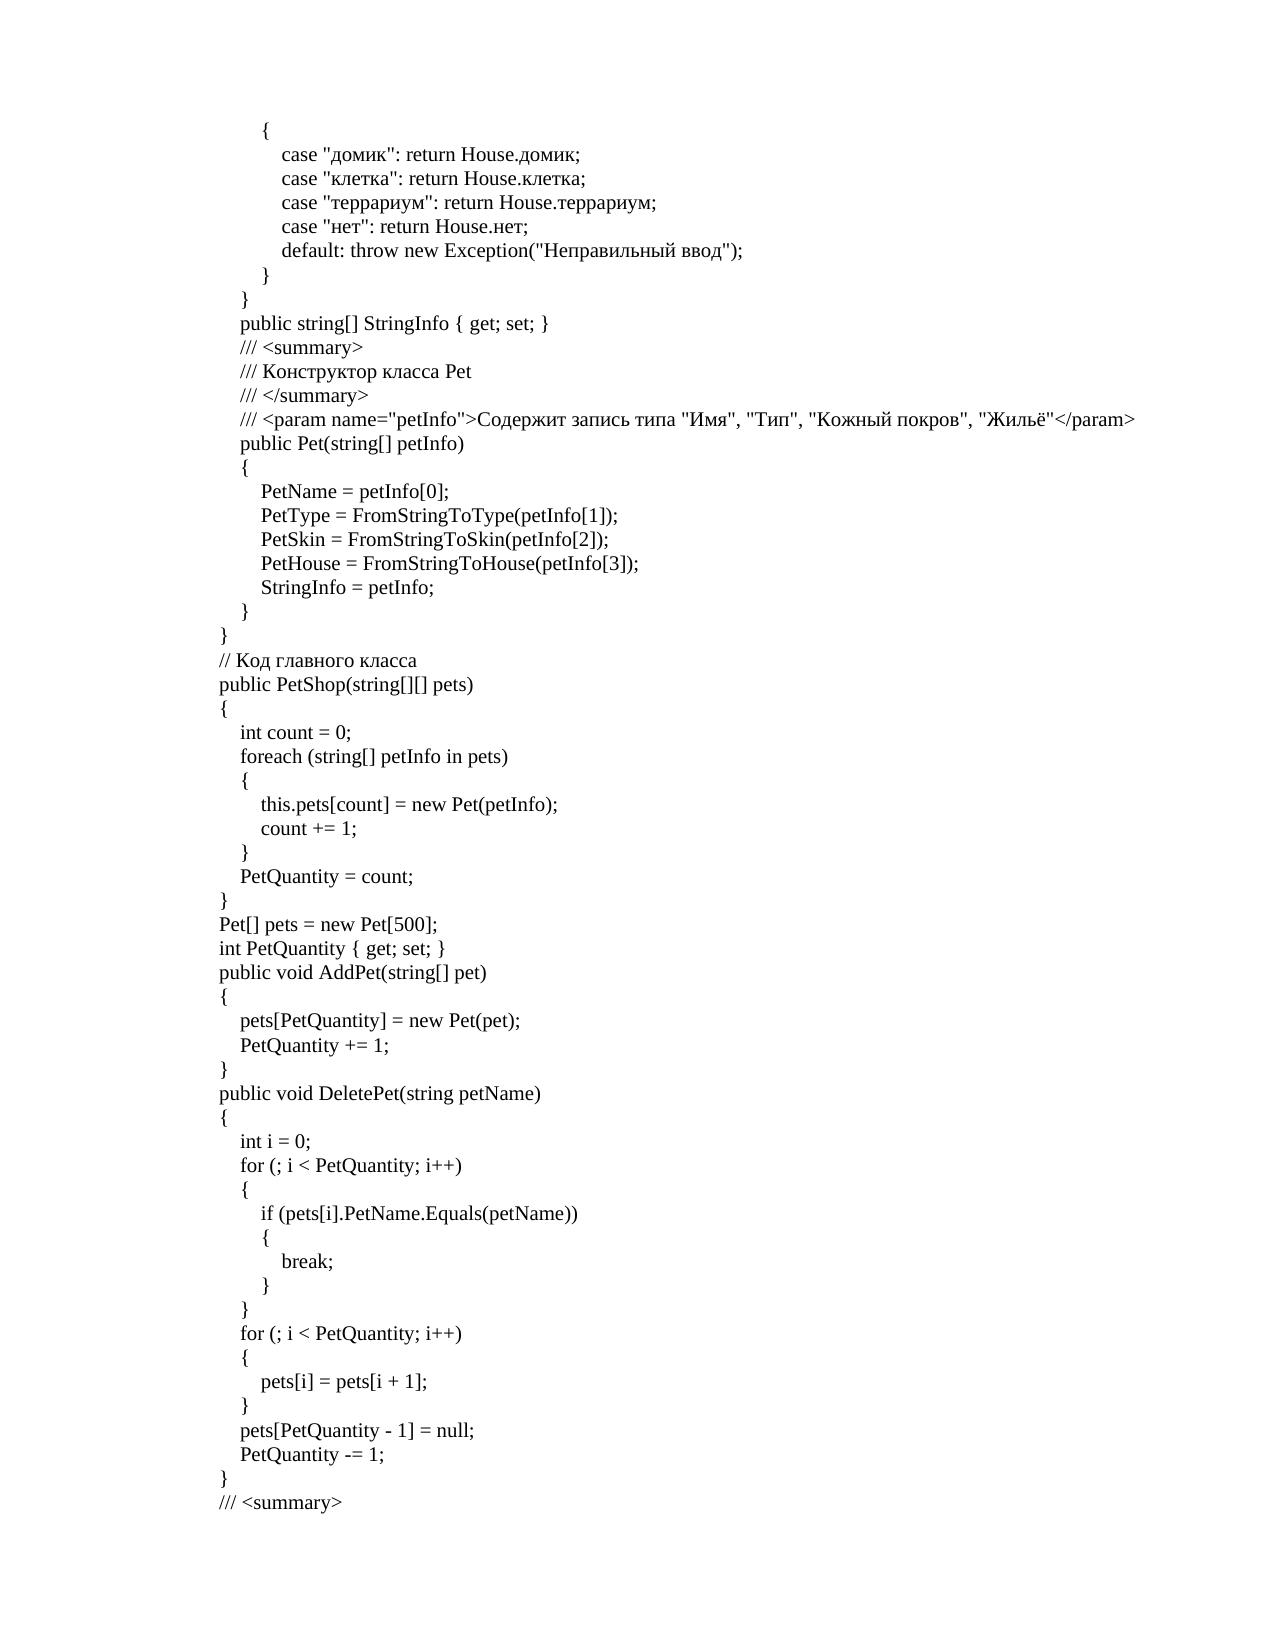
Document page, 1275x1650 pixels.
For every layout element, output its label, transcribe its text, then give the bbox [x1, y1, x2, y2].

text this.pets[count] = new Pet(petInfo); [177, 792, 1216, 816]
text PetQuantity = count; [177, 864, 1216, 888]
text case "нет": return House.нет; [177, 214, 1216, 238]
text int count = 0; [177, 720, 1216, 744]
text PetSkin = FromStringToSkin(petInfo[2]); [177, 527, 1216, 551]
text public void DeletePet(string petName) [177, 1081, 1216, 1105]
text public string[] StringInfo { get; set; } [177, 311, 1216, 335]
text // Код главного класса [177, 647, 1216, 672]
text PetHouse = FromStringToHouse(petInfo[3]); [177, 551, 1216, 575]
text count += 1; [177, 816, 1216, 840]
text { [177, 1225, 1216, 1249]
text { [177, 455, 1216, 479]
text case "террариум": return House.террариум; [177, 190, 1216, 214]
text { [177, 1105, 1216, 1129]
text { [177, 118, 1216, 142]
text } [177, 623, 1216, 647]
text /// <param name="petInfo">Содержит запись типа "Имя", "Тип", "Кожный покров", "Жильё"</param> [177, 407, 1216, 431]
text { [177, 696, 1216, 720]
text StringInfo = petInfo; [177, 575, 1216, 599]
text break; [177, 1249, 1216, 1273]
text } [177, 287, 1216, 311]
text default: throw new Exception("Неправильный ввод"); [177, 238, 1216, 262]
text Pet[] pets = new Pet[500]; [177, 912, 1216, 936]
text /// <summary> [177, 1490, 1216, 1514]
text public void AddPet(string[] pet) [177, 960, 1216, 984]
text } [177, 599, 1216, 623]
text pets[PetQuantity - 1] = null; [177, 1417, 1216, 1442]
text PetName = petInfo[0]; [177, 479, 1216, 503]
text case "домик": return House.домик; [177, 142, 1216, 166]
text /// </summary> [177, 383, 1216, 407]
text case "клетка": return House.клетка; [177, 166, 1216, 190]
text public PetShop(string[][] pets) [177, 672, 1216, 696]
text PetQuantity += 1; [177, 1032, 1216, 1057]
text PetQuantity -= 1; [177, 1442, 1216, 1466]
text pets[i] = pets[i + 1]; [177, 1369, 1216, 1393]
text { [177, 768, 1216, 792]
text PetType = FromStringToType(petInfo[1]); [177, 503, 1216, 527]
text } [177, 1466, 1216, 1490]
text public Pet(string[] petInfo) [177, 431, 1216, 455]
text foreach (string[] petInfo in pets) [177, 744, 1216, 768]
text int PetQuantity { get; set; } [177, 936, 1216, 960]
text /// Конструктор класса Pet [177, 359, 1216, 383]
text int i = 0; [177, 1129, 1216, 1153]
text { [177, 984, 1216, 1008]
text } [177, 1297, 1216, 1321]
text for (; i < PetQuantity; i++) [177, 1321, 1216, 1345]
text } [177, 1057, 1216, 1081]
text pets[PetQuantity] = new Pet(pet); [177, 1008, 1216, 1032]
text } [177, 1273, 1216, 1297]
text if (pets[i].PetName.Equals(petName)) [177, 1201, 1216, 1225]
text for (; i < PetQuantity; i++) [177, 1153, 1216, 1177]
text { [177, 1345, 1216, 1369]
text } [177, 1393, 1216, 1417]
text } [177, 262, 1216, 287]
text { [177, 1177, 1216, 1201]
text } [177, 888, 1216, 912]
text /// <summary> [177, 335, 1216, 359]
text } [177, 840, 1216, 864]
